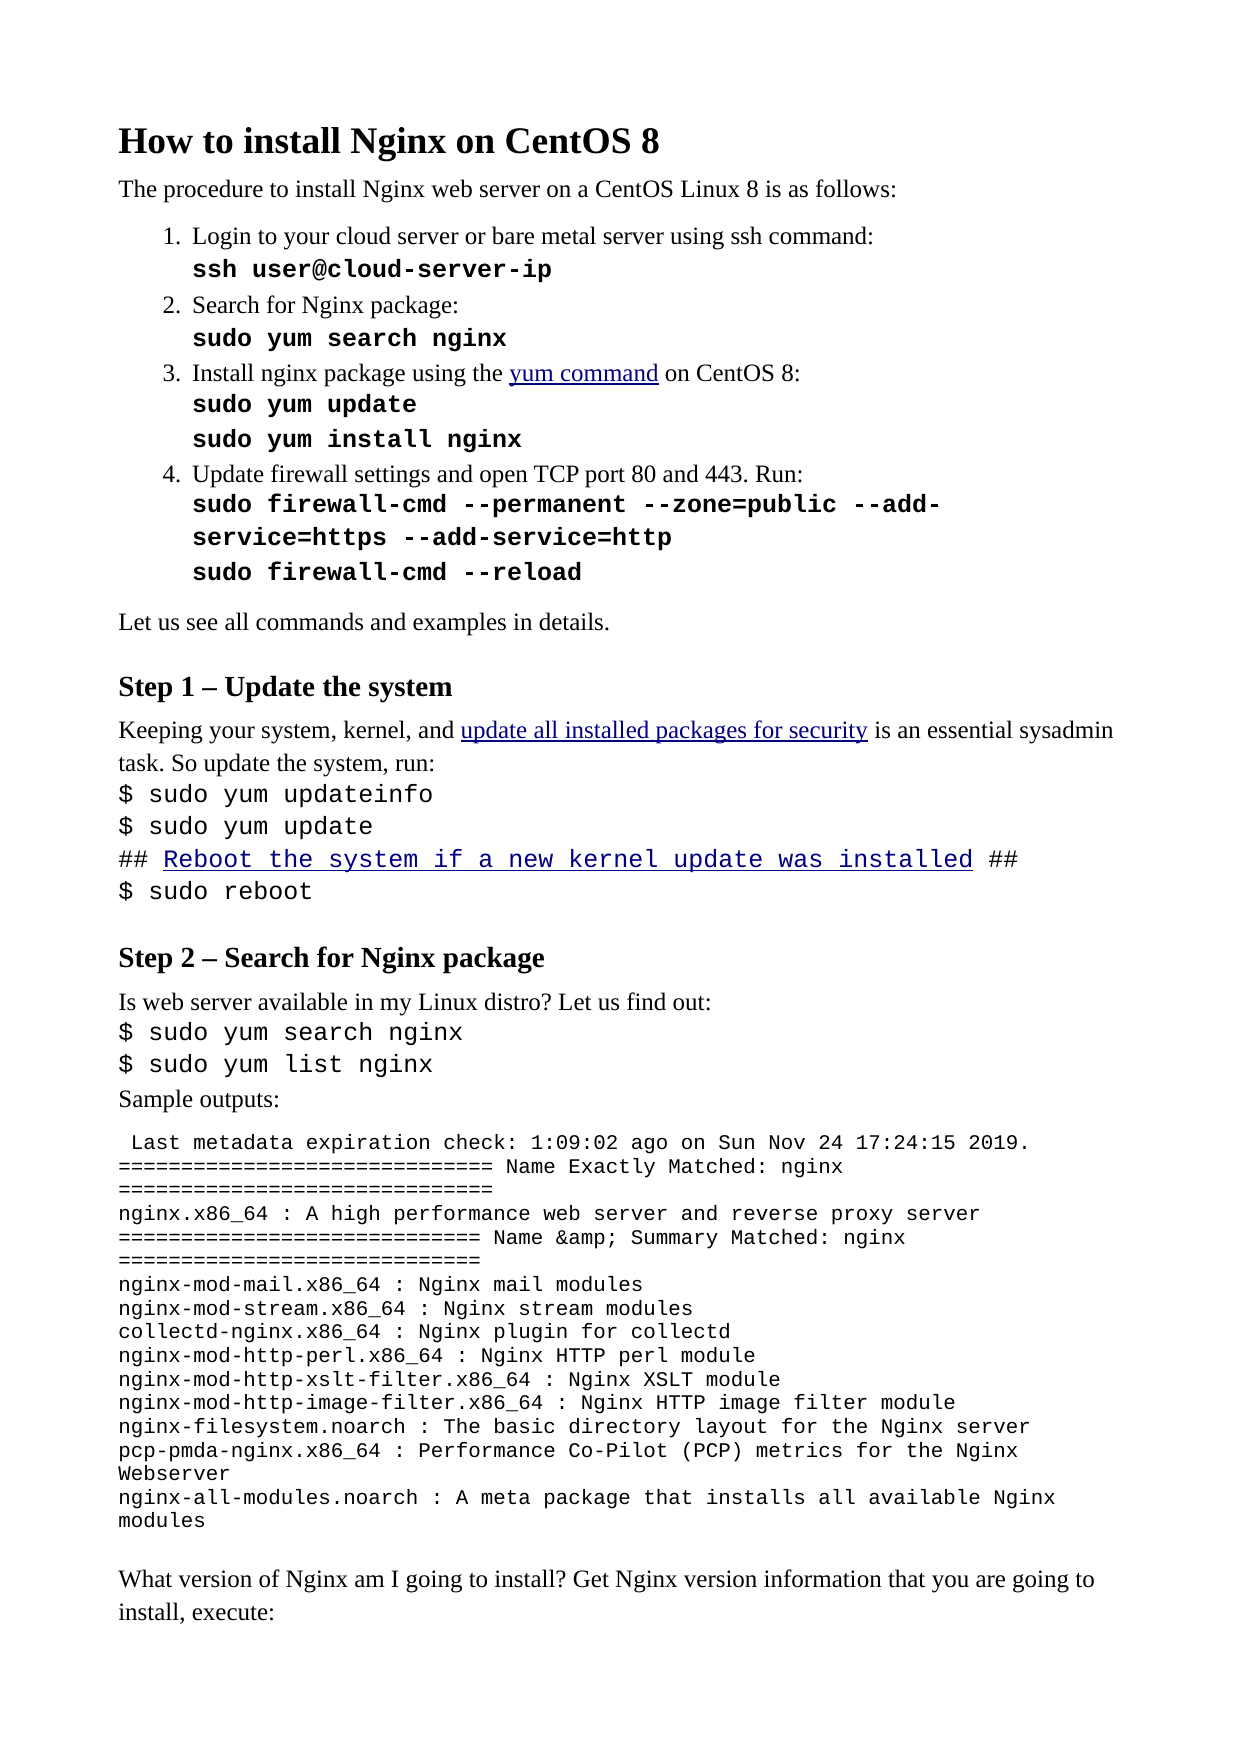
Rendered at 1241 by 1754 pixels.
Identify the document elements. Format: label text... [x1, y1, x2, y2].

text nginx-mod-stream.x86_64 : Nginx stream modules [118, 1298, 1122, 1321]
text Is web server available in my Linux distro? Let us find out: $ sudo yum search nginx $ sudo yum list nginx Sample outputs: [118, 987, 1122, 1113]
subtitle Step 1 – Update the system [118, 669, 1122, 703]
text nginx-mod-http-image-filter.x86_64 : Nginx HTTP image filter module [118, 1392, 1122, 1416]
text Let us see all commands and examples in details. [118, 607, 1122, 636]
text What version of Nginx am I going to install? Get Nginx version information that you are going to install, execute: [118, 1564, 1122, 1625]
list Login to your cloud server or bare metal server using ssh command: ssh user@cloud-server-ip [162, 221, 1122, 285]
subtitle How to install Nginx on CentOS 8 [118, 118, 1122, 161]
text collectd-nginx.x86_64 : Nginx plugin for collectd [118, 1321, 1122, 1345]
text ============================= Name &amp; Summary Matched: nginx ============================= [118, 1227, 1122, 1274]
subtitle Step 2 – Search for Nginx package [118, 941, 1122, 974]
list Search for Nginx package: sudo yum search nginx [162, 290, 1122, 354]
text Keeping your system, kernel, and update all installed packages for security is an essential sysadmin task. So update the system, run: $ sudo yum updateinfo $ sudo yum update ## Reboot the system if a new kernel update was installed ## $ sudo reboot [118, 715, 1122, 907]
text nginx-all-modules.noarch : A meta package that installs all available Nginx modules [118, 1487, 1122, 1534]
text pcp-pmda-nginx.x86_64 : Performance Co-Pilot (PCP) metrics for the Nginx Webserver [118, 1439, 1122, 1487]
text Last metadata expiration check: 1:09:02 ago on Sun Nov 24 17:24:15 2019. [118, 1132, 1122, 1156]
list Update firewall settings and open TCP port 80 and 443. Run: sudo firewall-cmd --permanent --zone=public --add-service=https --add-service=http sudo firewall-cmd --reload [162, 459, 1122, 588]
text nginx-mod-http-xslt-filter.x86_64 : Nginx XSLT module [118, 1369, 1122, 1392]
text nginx-mod-mail.x86_64 : Nginx mail modules [118, 1274, 1122, 1298]
text The procedure to install Nginx web server on a CentOS Linux 8 is as follows: [118, 174, 1122, 202]
text nginx-filesystem.noarch : The basic directory layout for the Nginx server [118, 1416, 1122, 1439]
text ============================== Name Exactly Matched: nginx ============================== [118, 1156, 1122, 1203]
text nginx-mod-http-perl.x86_64 : Nginx HTTP perl module [118, 1345, 1122, 1369]
text nginx.x86_64 : A high performance web server and reverse proxy server [118, 1203, 1122, 1227]
list Install nginx package using the yum command on CentOS 8: sudo yum update sudo yum install nginx [162, 358, 1122, 454]
